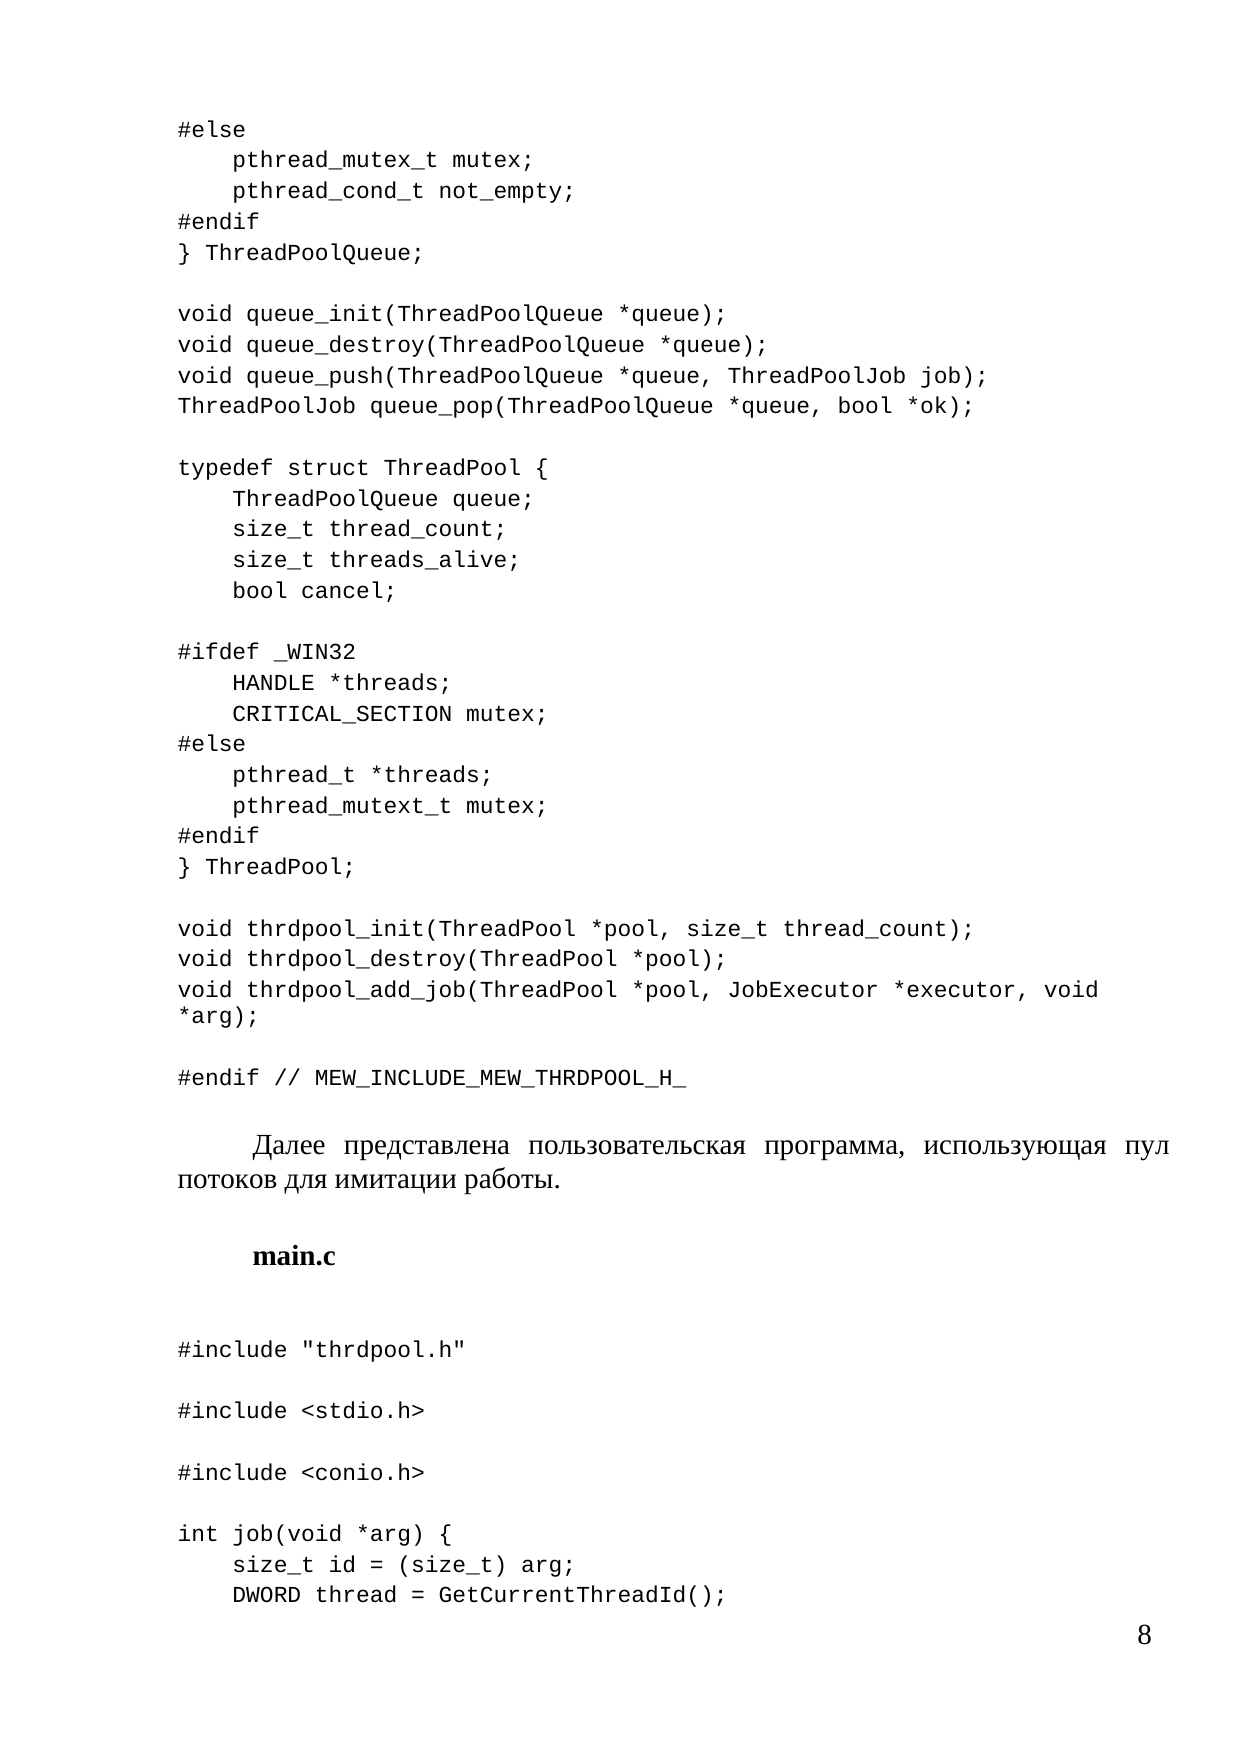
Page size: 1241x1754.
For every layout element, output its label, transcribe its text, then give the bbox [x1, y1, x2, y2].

text pthread_cond_t not_empty; [177, 179, 1170, 206]
text #include <conio.h> [177, 1461, 1170, 1487]
text } ThreadPoolQueue; [177, 241, 1170, 267]
text #include "thrdpool.h" [177, 1338, 1170, 1364]
text #endif [177, 825, 1170, 851]
text pthread_mutext_t mutex; [177, 794, 1170, 820]
text void queue_init(ThreadPoolQueue *queue); [177, 302, 1170, 328]
text void thrdpool_add_job(ThreadPool *pool, JobExecutor *executor, void *arg); [177, 978, 1170, 1030]
text pthread_t *threads; [177, 763, 1170, 789]
text size_t id = (size_t) arg; [177, 1553, 1170, 1579]
text ThreadPoolJob queue_pop(ThreadPoolQueue *queue, bool *ok); [177, 395, 1170, 421]
text #else [177, 733, 1170, 759]
text #ifdef _WIN32 [177, 641, 1170, 666]
text } ThreadPool; [177, 856, 1170, 882]
text #include <stdio.h> [177, 1399, 1170, 1425]
text size_t thread_count; [177, 518, 1170, 543]
text #endif // MEW_INCLUDE_MEW_THRDPOOL_H_ [177, 1066, 1170, 1092]
text void queue_push(ThreadPoolQueue *queue, ThreadPoolJob job); [177, 364, 1170, 390]
text size_t threads_alive; [177, 548, 1170, 574]
text #else [177, 118, 1170, 144]
text pthread_mutex_t mutex; [177, 149, 1170, 175]
text void queue_destroy(ThreadPoolQueue *queue); [177, 333, 1170, 359]
text bool cancel; [177, 579, 1170, 605]
text typedef struct ThreadPool { [177, 456, 1170, 482]
text Далее представлена пользовательская программа, использующая пул потоков для имитации работы. [177, 1127, 1170, 1194]
text #endif [177, 210, 1170, 236]
text void thrdpool_destroy(ThreadPool *pool); [177, 948, 1170, 974]
text CRITICAL_SECTION mutex; [177, 702, 1170, 728]
text DWORD thread = GetCurrentThreadId(); [177, 1584, 1170, 1610]
text ThreadPoolQueue queue; [177, 487, 1170, 513]
text HANDLE *threads; [177, 671, 1170, 697]
text main.c [177, 1238, 1170, 1271]
text int job(void *arg) { [177, 1522, 1170, 1548]
text void thrdpool_init(ThreadPool *pool, size_t thread_count); [177, 917, 1170, 943]
